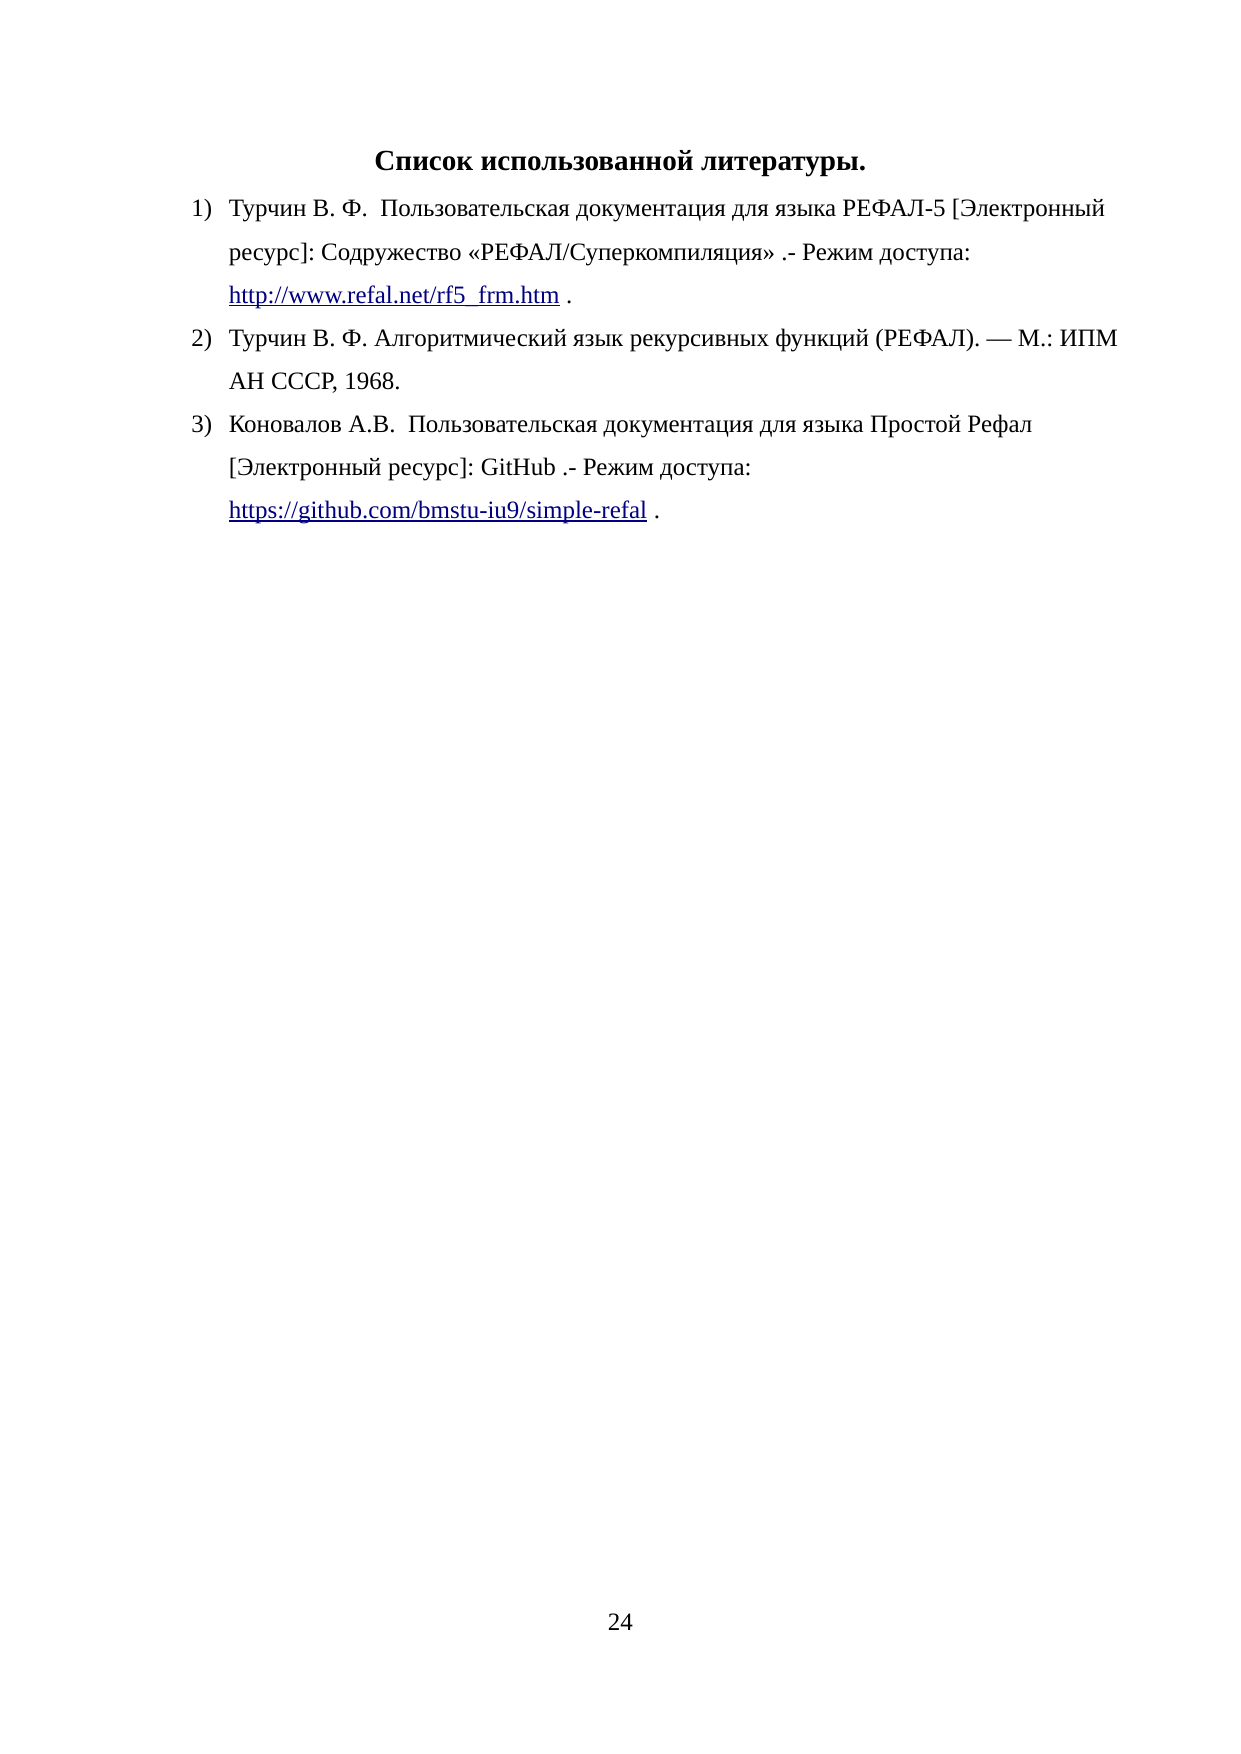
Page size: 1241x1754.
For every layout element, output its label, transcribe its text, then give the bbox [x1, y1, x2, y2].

subtitle Список использованной литературы. [118, 143, 1122, 177]
list Турчин В. Ф. Пользовательская документация для языка РЕФАЛ-5 [Электронный ресурс]: Содружество «РЕФАЛ/Суперкомпиляция» .- Режим доступа: http://www.refal.net/rf5_frm.htm . [191, 193, 1122, 308]
list Коновалов А.В. Пользовательская документация для языка Простой Рефал [Электронный ресурс]: GitHub .- Режим доступа: https://github.com/bmstu-iu9/simple-refal . [191, 409, 1122, 524]
list Турчин В. Ф. Алгоритмический язык рекурсивных функций (РЕФАЛ). — М.: ИПМ АН СССР, 1968. [191, 323, 1122, 395]
